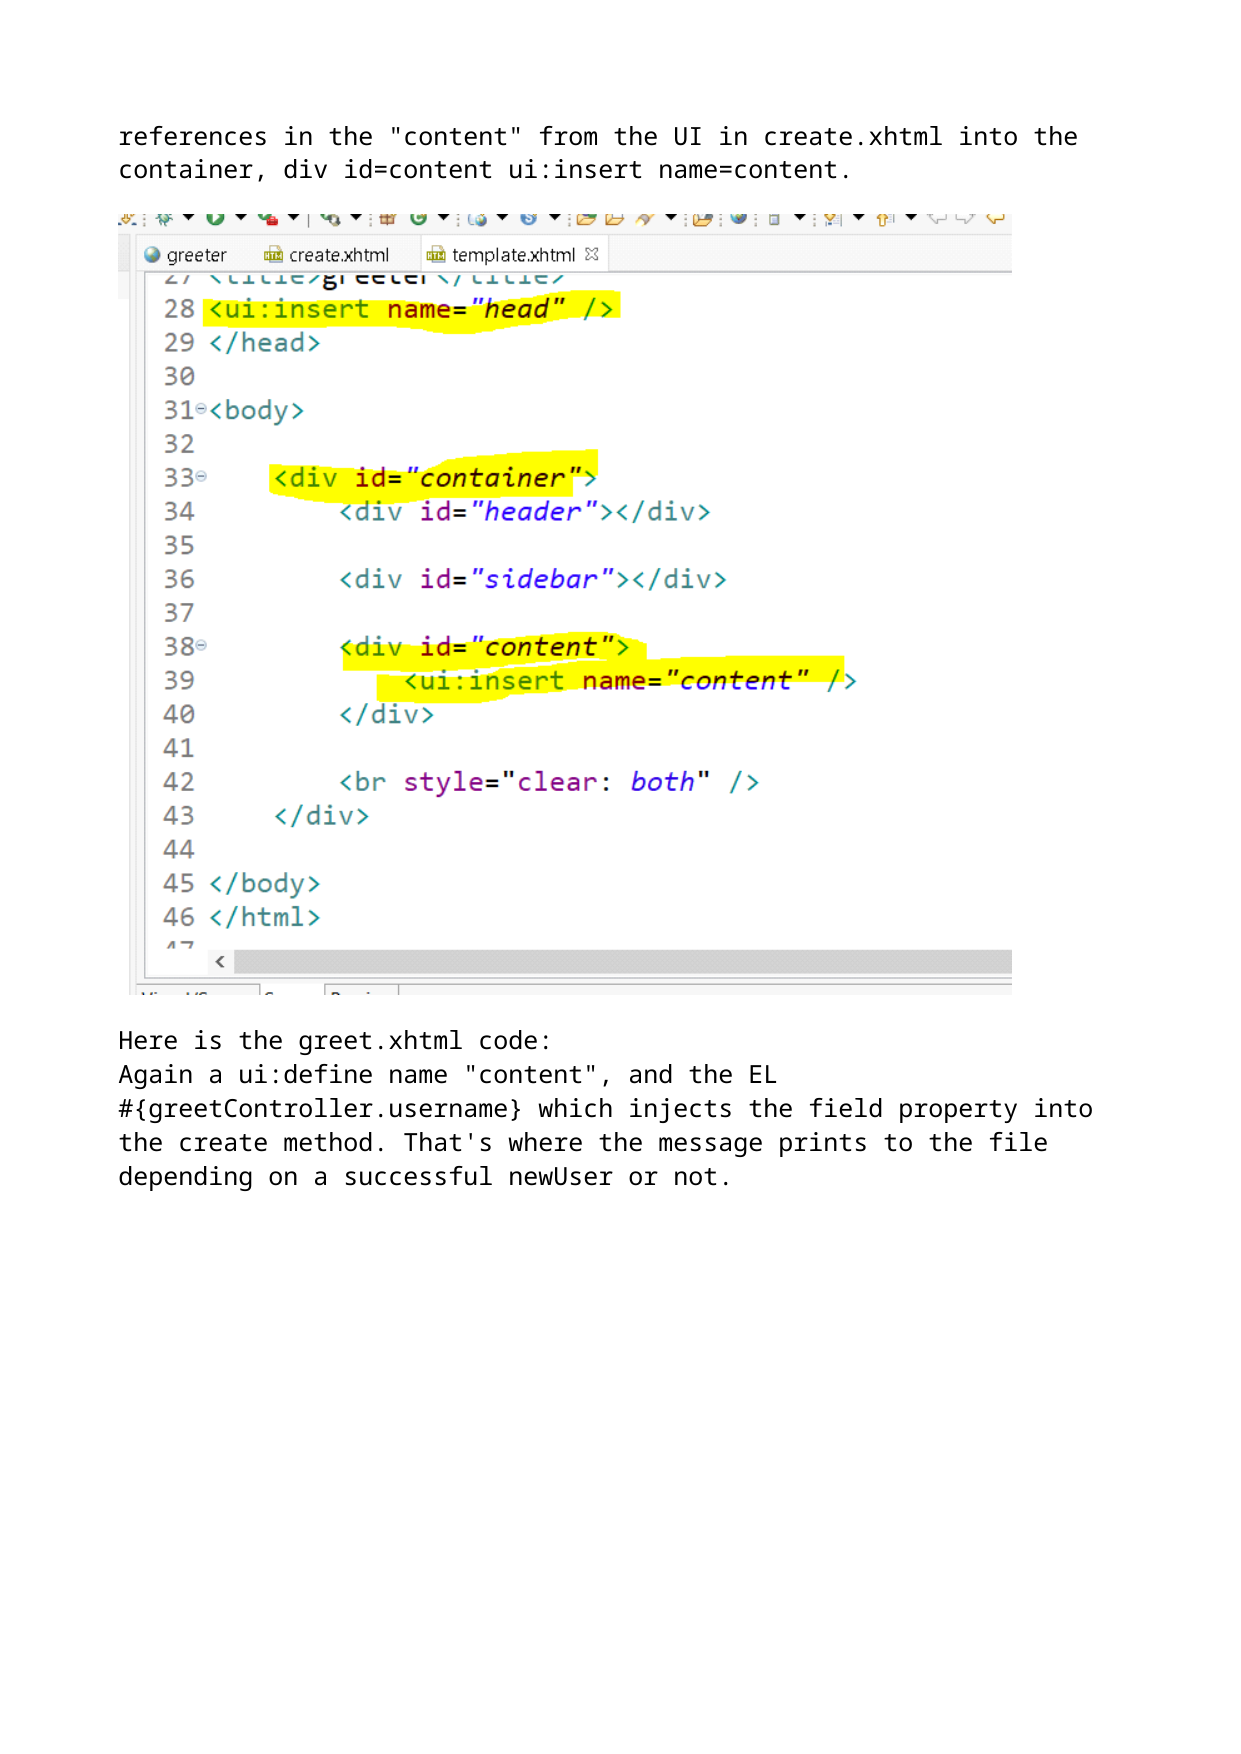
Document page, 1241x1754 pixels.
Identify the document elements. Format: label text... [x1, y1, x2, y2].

text references in the "content" from the UI in create.xhtml into the container, div id=content ui:insert name=content. [118, 118, 1122, 186]
text Here is the greet.xhtml code: [118, 1022, 1122, 1056]
text Again a ui:define name "content", and the EL #{greetController.username} which injects the field property into the create method. That's where the message prints to the file depending on a successful newUser or not. [118, 1056, 1122, 1193]
